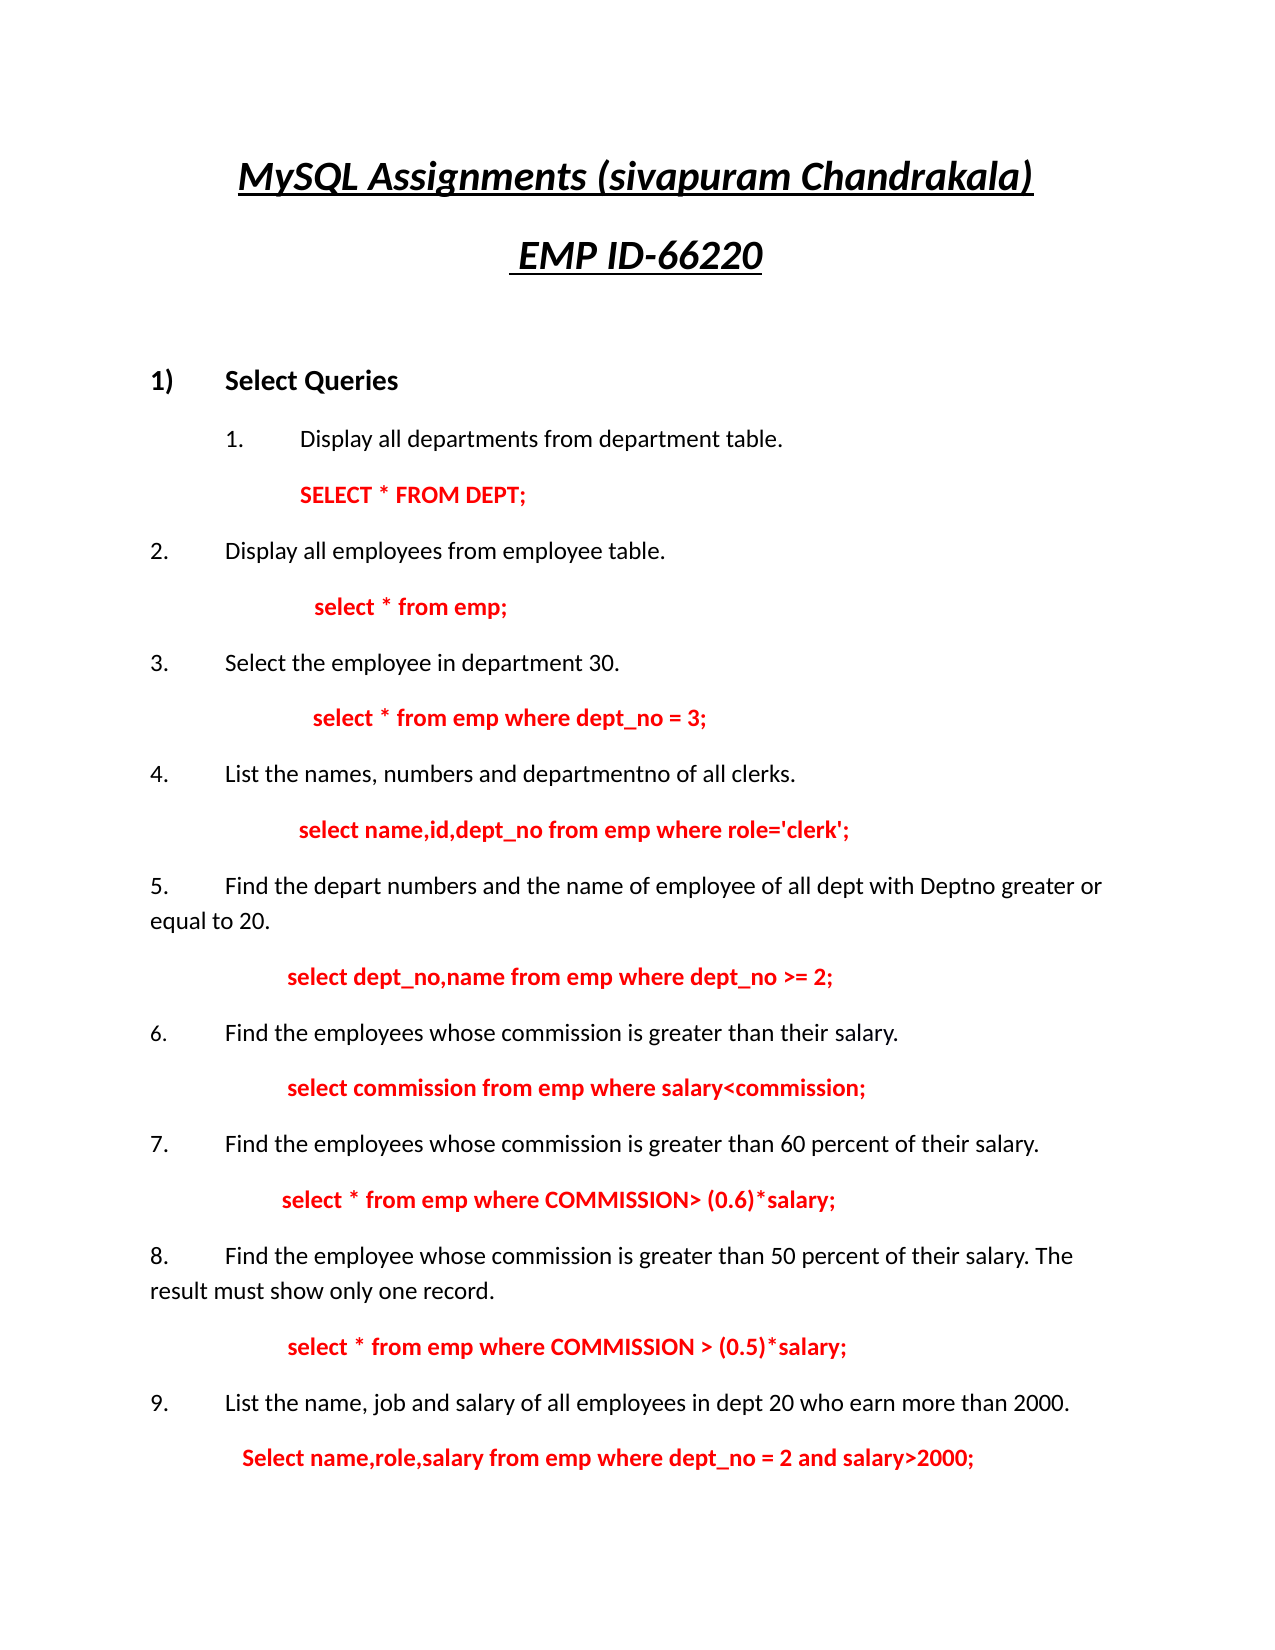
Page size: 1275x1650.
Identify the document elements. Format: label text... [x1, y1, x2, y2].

text 1. Display all departments from department table. [225, 423, 1125, 454]
text select dept_no,name from emp where dept_no >= 2; [225, 961, 1125, 991]
list Find the employees whose commission is greater than 60 percent of their salary. [150, 1128, 1125, 1159]
text select name,id,dept_no from emp where role='clerk'; [225, 814, 1125, 845]
text select * from emp; [150, 591, 1125, 621]
text Select name,role,salary from emp where dept_no = 2 and salary>2000; [225, 1442, 1125, 1473]
list Find the depart numbers and the name of employee of all dept with Deptno greater or equal to 20. [150, 870, 1125, 936]
text select commission from emp where salary<commission; [225, 1072, 1125, 1103]
list Find the employees whose commission is greater than their salary. [150, 1017, 1125, 1047]
list Select the employee in department 30. [150, 647, 1125, 677]
text EMP ID-66220 [150, 229, 1125, 280]
list Find the employee whose commission is greater than 50 percent of their salary. The result must show only one record. [150, 1240, 1125, 1306]
list List the names, numbers and departmentno of all clerks. [150, 758, 1125, 789]
list List the name, job and salary of all employees in dept 20 who earn more than 2000. [150, 1387, 1125, 1417]
text 1) Select Queries [150, 362, 1125, 397]
text select * from emp where COMMISSION> (0.6)*salary; [225, 1184, 1125, 1215]
text select * from emp where dept_no = 3; [150, 702, 1125, 733]
text MySQL Assignments (sivapuram Chandrakala) [150, 150, 1125, 201]
text select * from emp where COMMISSION > (0.5)*salary; [225, 1331, 1125, 1361]
text SELECT * FROM DEPT; [225, 479, 1125, 510]
list Display all employees from employee table. [150, 535, 1125, 566]
